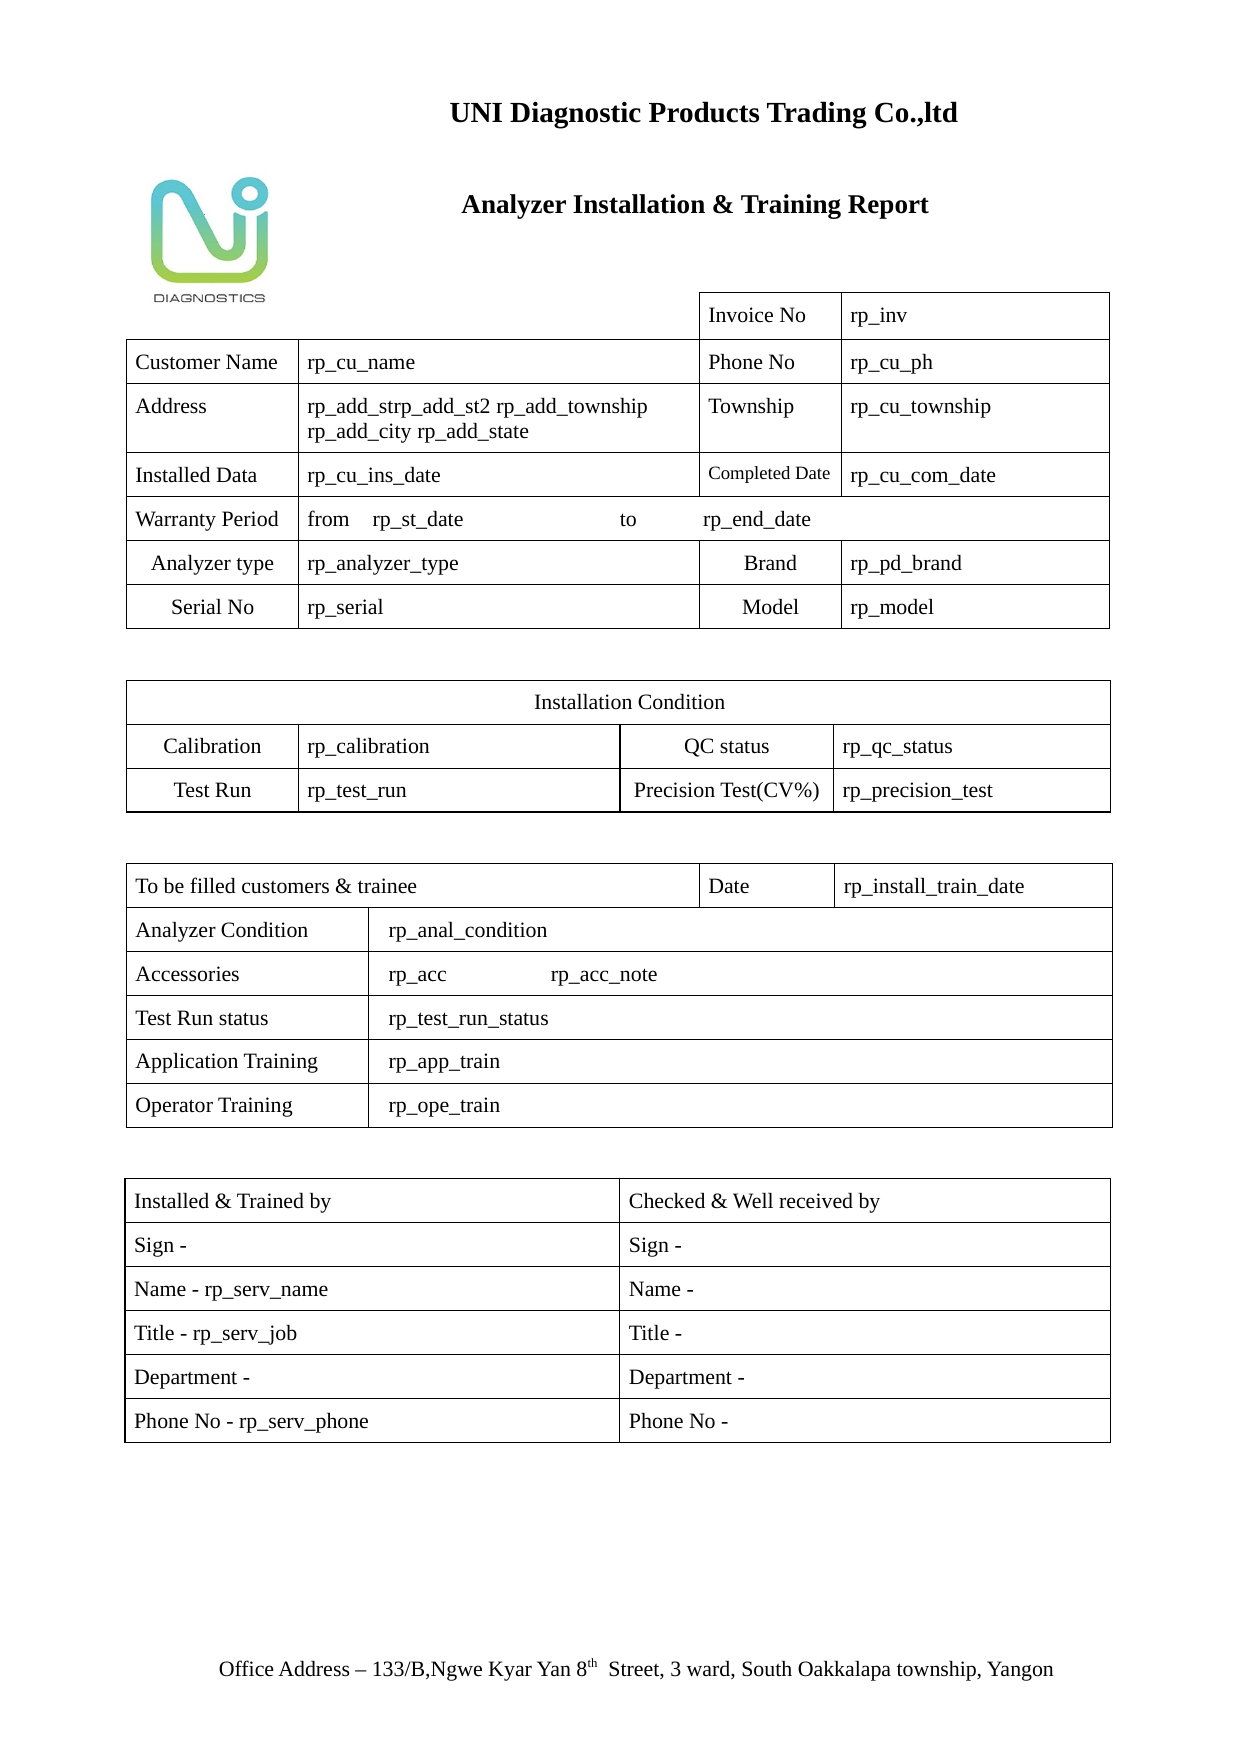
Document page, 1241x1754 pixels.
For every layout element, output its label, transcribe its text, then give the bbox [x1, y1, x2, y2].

table_cell [299, 497, 1109, 540]
table_header To be filled customers & trainee [127, 864, 699, 907]
table_cell Serial No [127, 585, 298, 628]
table_header to [620, 506, 703, 531]
table_cell Brand [700, 541, 841, 584]
table_header rp_inv [842, 293, 1109, 339]
table_cell rp_serial [299, 585, 699, 628]
table_cell rp_app_train [369, 1040, 1112, 1083]
table_cell rp_cu_township [842, 384, 1109, 452]
table_cell Phone No [700, 340, 841, 383]
table_cell Address [127, 384, 298, 452]
table_header Checked & Well received by [620, 1179, 1110, 1222]
table_cell Name - rp_serv_name [126, 1267, 619, 1310]
table_cell Analyzer type [127, 541, 298, 584]
table_cell Name - [620, 1267, 1110, 1310]
table_header [126, 292, 298, 339]
table_cell Installed Data [127, 453, 298, 496]
table_cell rp_anal_condition [369, 908, 1112, 951]
table_cell Sign - [620, 1223, 1110, 1266]
table_cell rp_qc_status [834, 725, 1110, 767]
table_cell Title - rp_serv_job [126, 1311, 619, 1354]
table_cell Title - [620, 1311, 1110, 1354]
table_cell Model [700, 585, 841, 628]
picture [149, 171, 270, 305]
table_cell Calibration [127, 725, 298, 767]
table_cell rp_pd_brand [842, 541, 1109, 584]
table_cell Completed Date [700, 453, 841, 496]
table_cell rp_model [842, 585, 1109, 628]
table_cell Test Run status [127, 996, 368, 1039]
table_cell Department - [126, 1355, 619, 1398]
table_cell rp_test_run [299, 769, 619, 811]
table_cell Sign - [126, 1223, 619, 1266]
table_cell Analyzer Condition [127, 908, 368, 951]
table_cell rp_calibration [299, 725, 619, 767]
table_cell rp_cu_com_date [842, 453, 1109, 496]
table_cell Phone No - [620, 1399, 1110, 1442]
table_header [298, 292, 699, 339]
table_cell Customer Name [127, 340, 298, 383]
table_cell Warranty Period [127, 497, 298, 540]
table_header from [307, 506, 372, 531]
table_cell rp_acc rp_acc_note [369, 952, 1112, 995]
table_header rp_st_date [372, 506, 619, 531]
table_header Installed & Trained by [126, 1179, 619, 1222]
table_cell QC status [621, 725, 833, 767]
table_cell rp_cu_ph [842, 340, 1109, 383]
table_header rp_end_date [703, 506, 1109, 531]
table_cell rp_ope_train [369, 1084, 1112, 1127]
table_cell Phone No - rp_serv_phone [126, 1399, 619, 1442]
table_cell rp_add_strp_add_st2 rp_add_township rp_add_city rp_add_state [299, 384, 699, 452]
table_header Date [700, 864, 834, 907]
table_cell Operator Training [127, 1084, 368, 1127]
table_cell Township [700, 384, 841, 452]
table_header Installation Condition [127, 681, 1110, 723]
table_cell rp_cu_name [299, 340, 699, 383]
table_cell Application Training [127, 1040, 368, 1083]
table_cell Precision Test(CV%) [621, 769, 833, 811]
table_cell Department - [620, 1355, 1110, 1398]
table_cell rp_precision_test [834, 769, 1110, 811]
table_cell Test Run [127, 769, 298, 811]
table_header Invoice No [700, 293, 841, 339]
table_cell rp_cu_ins_date [299, 453, 699, 496]
table_cell Accessories [127, 952, 368, 995]
table_cell rp_analyzer_type [299, 541, 699, 584]
table_header rp_install_train_date [835, 864, 1112, 907]
table_cell rp_test_run_status [369, 996, 1112, 1039]
